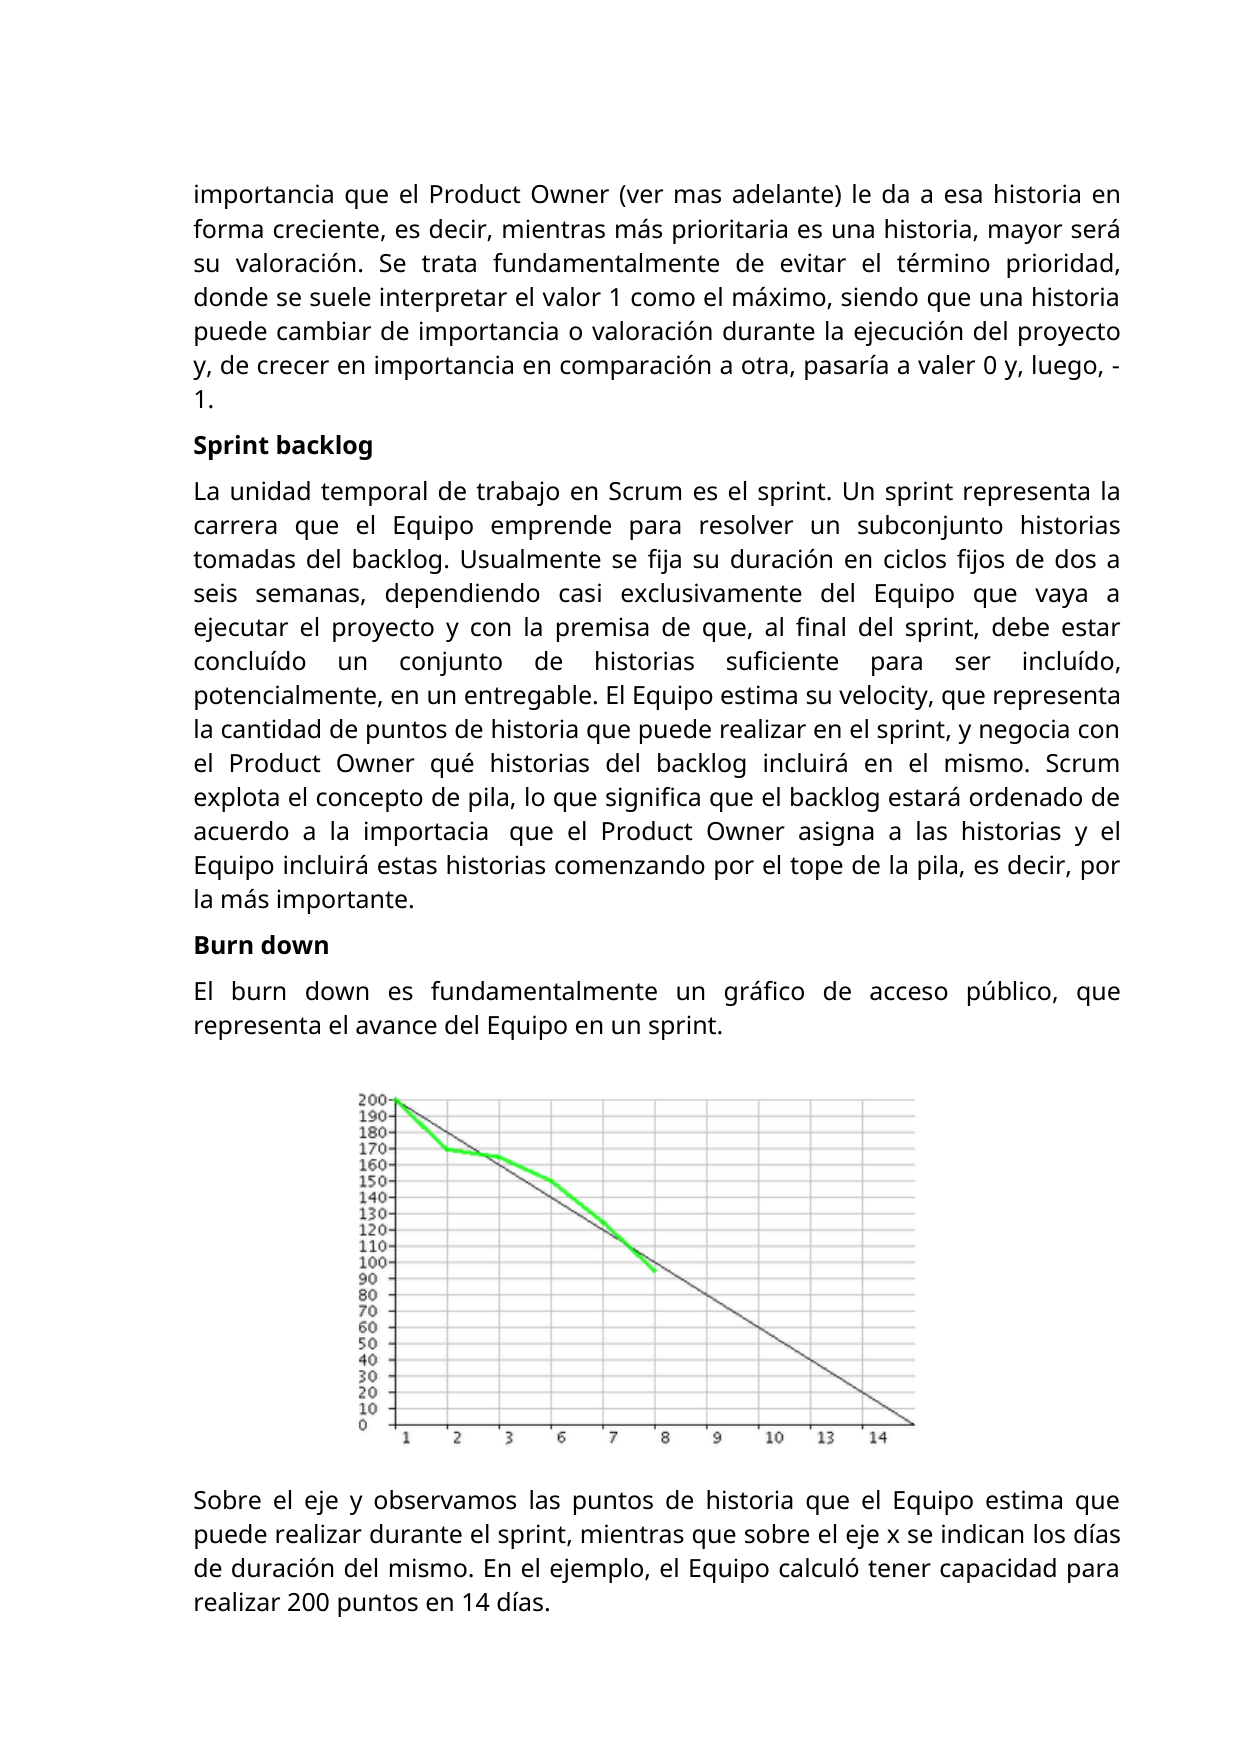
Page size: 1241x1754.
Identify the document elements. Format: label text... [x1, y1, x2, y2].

text Es el qué va a ser construido. Se compone de una lista priorizada de requisitos, historias, funcionalidades, o cualquier cosa que el cliente requiera, utilizando su terminología. Cada una de estas historias de usuario debe manterse siempre a nivel de negocio, sin especificaciones técnicas, de manera que sea totalmente comprensible para cualquier usuario. Contiene, además, la importancia que el Product Owner (ver mas adelante) le da a esa historia en forma creciente, es decir, mientras más prioritaria es una historia, mayor será su valoración. Se trata fundamentalmente de evitar el término prioridad, donde se suele interpretar el valor 1 como el máximo, siendo que una historia puede cambiar de importancia o valoración durante la ejecución del proyecto y, de crecer en importancia en comparación a otra, pasaría a valer 0 y, luego, -1. [221, 382, 1122, 416]
text Sprint backlog [193, 427, 1122, 461]
text Burn down [336, 928, 1122, 962]
picture [358, 1062, 951, 1462]
text El burn down es fundamentalmente un gráfico de acceso público, que representa el avance del Equipo en un sprint. [730, 1008, 1122, 1042]
text Sobre el eje y observamos las puntos de historia que el Equipo estima que puede realizar durante el sprint, mientras que sobre el eje x se indican los días de duración del mismo. En el ejemplo, el Equipo calculó tener capacidad para realizar 200 puntos en 14 días. [558, 1585, 1122, 1619]
text La unidad temporal de trabajo en Scrum es el sprint. Un sprint representa la carrera que el Equipo emprende para resolver un subconjunto historias tomadas del backlog. Usualmente se fija su duración en ciclos fijos de dos a seis semanas, dependiendo casi exclusivamente del Equipo que vaya a ejecutar el proyecto y con la premisa de que, al final del sprint, debe estar concluído un conjunto de historias suficiente para ser incluído, potencialmente, en un entregable. El Equipo estima su velocity, que representa la cantidad de puntos de historia que puede realizar en el sprint, y negocia con el Product Owner qué historias del backlog incluirá en el mismo. Scrum explota el concepto de pila, lo que significa que el backlog estará ordenado de acuerdo a la importacia que el Product Owner asigna a las historias y el Equipo incluirá estas historias comenzando por el tope de la pila, es decir, por la más importante. [421, 882, 1122, 916]
